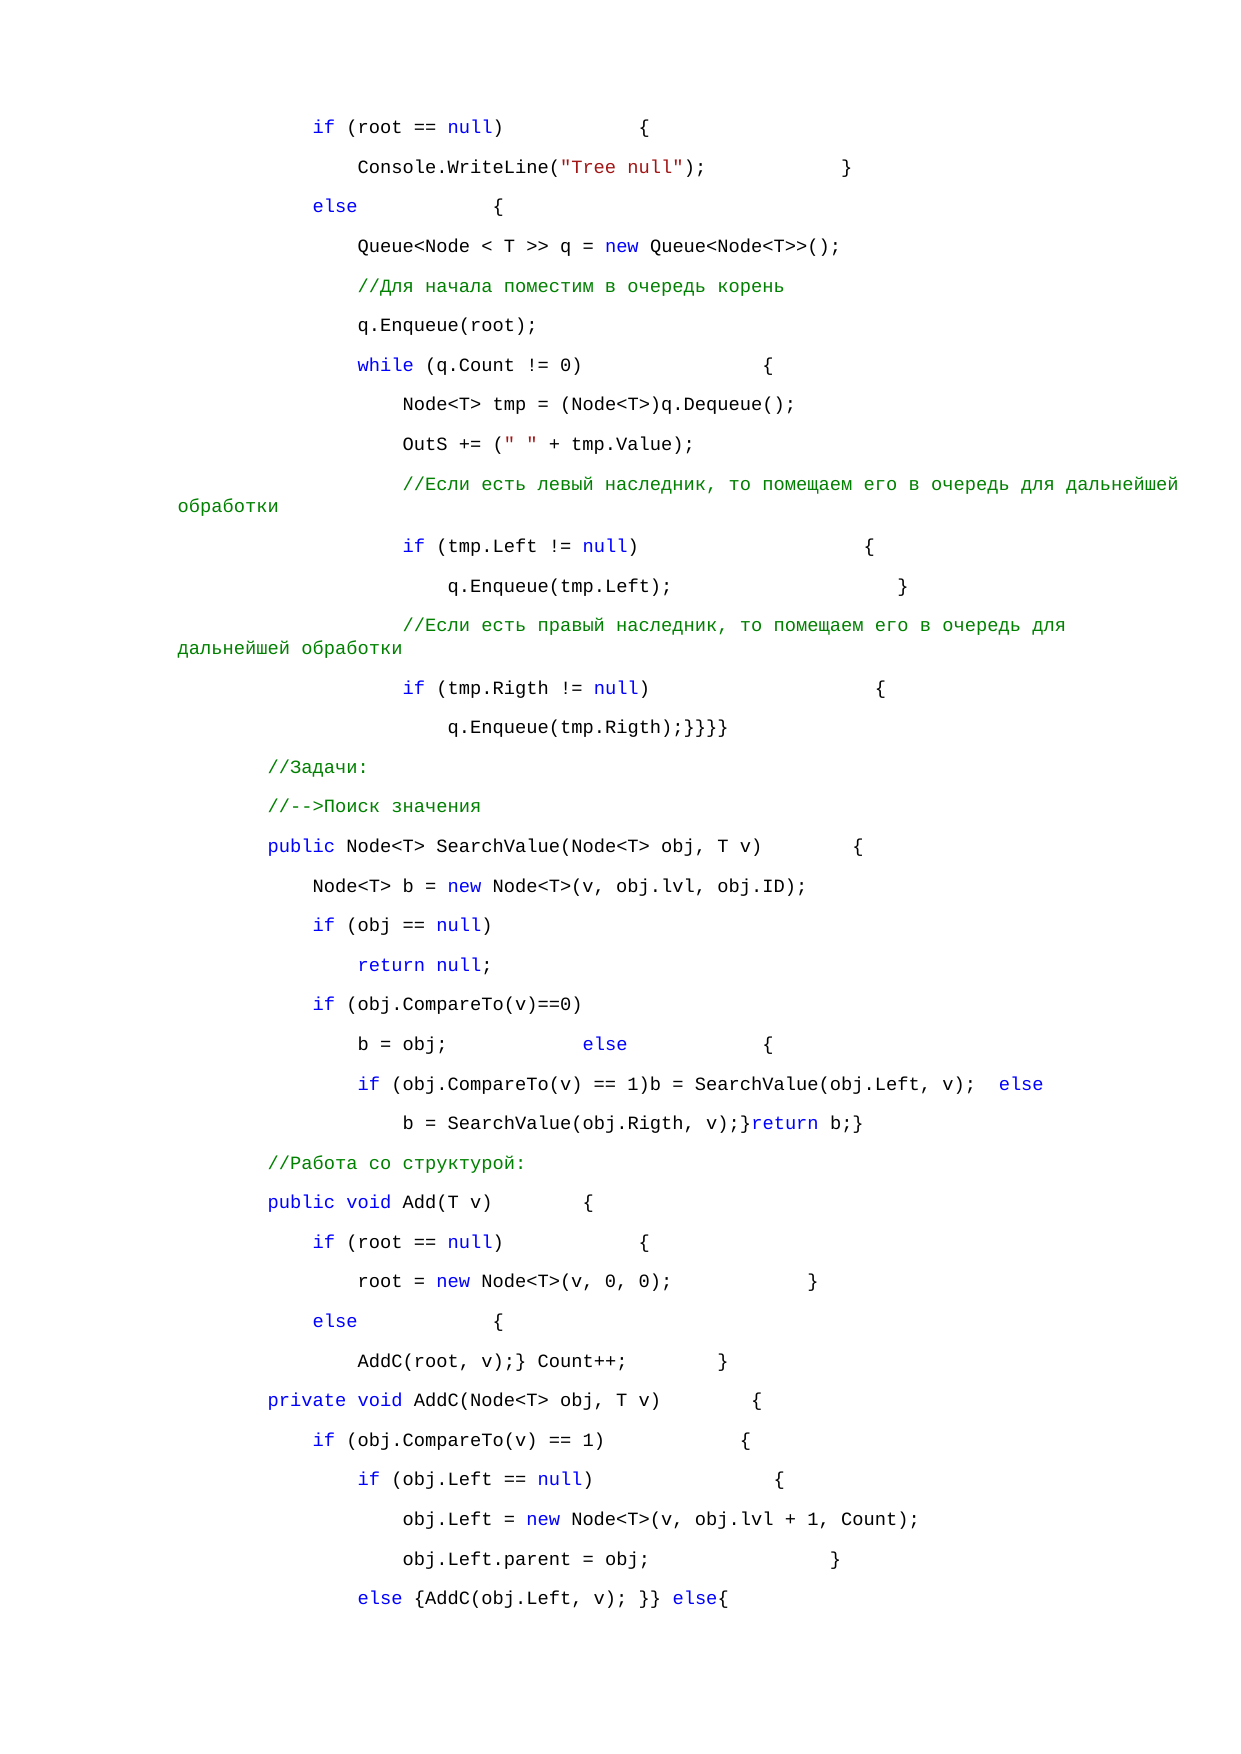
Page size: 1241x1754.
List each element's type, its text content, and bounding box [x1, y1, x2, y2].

text return null; [177, 956, 1181, 977]
text if (tmp.Rigth != null) { [177, 678, 1181, 700]
text //Если есть правый наследник, то помещаем его в очередь для дальнейшей обработки [177, 616, 1181, 660]
text private void AddC(Node<T> obj, T v) { [177, 1391, 1181, 1412]
text if (obj.CompareTo(v) == 1)b = SearchValue(obj.Left, v); else [177, 1074, 1181, 1096]
text //Задачи: [177, 758, 1181, 779]
text obj.Left.parent = obj; } [177, 1549, 1181, 1571]
text if (obj.CompareTo(v) == 1) { [177, 1431, 1181, 1452]
text b = SearchValue(obj.Rigth, v);}return b;} [177, 1114, 1181, 1135]
text //Работа со структурой: [177, 1153, 1181, 1175]
text root = new Node<T>(v, 0, 0); } [177, 1272, 1181, 1293]
text if (obj.Left == null) { [177, 1470, 1181, 1491]
text Queue<Node < T >> q = new Queue<Node<T>>(); [177, 237, 1181, 258]
text //-->Поиск значения [177, 797, 1181, 818]
text while (q.Count != 0) { [177, 356, 1181, 377]
text q.Enqueue(root); [177, 316, 1181, 337]
text OutS += (" " + tmp.Value); [177, 435, 1181, 456]
text else { [177, 1312, 1181, 1333]
text if (obj.CompareTo(v)==0) [177, 995, 1181, 1016]
text else {AddC(obj.Left, v); }} else{ [177, 1589, 1181, 1610]
text if (obj == null) [177, 916, 1181, 937]
text Node<T> b = new Node<T>(v, obj.lvl, obj.ID); [177, 876, 1181, 898]
text else { [177, 197, 1181, 218]
text obj.Left = new Node<T>(v, obj.lvl + 1, Count); [177, 1510, 1181, 1531]
text Console.WriteLine("Tree null"); } [177, 158, 1181, 179]
text b = obj; else { [177, 1035, 1181, 1056]
text //Для начала поместим в очередь корень [177, 276, 1181, 298]
text q.Enqueue(tmp.Left); } [177, 576, 1181, 598]
text if (tmp.Left != null) { [177, 537, 1181, 558]
text //Если есть левый наследник, то помещаем его в очередь для дальнейшей обработки [177, 474, 1181, 518]
text Node<T> tmp = (Node<T>)q.Dequeue(); [177, 395, 1181, 416]
text AddC(root, v);} Count++; } [177, 1351, 1181, 1373]
text public void Add(T v) { [177, 1193, 1181, 1214]
text if (root == null) { [177, 118, 1181, 139]
text public Node<T> SearchValue(Node<T> obj, T v) { [177, 837, 1181, 858]
text q.Enqueue(tmp.Rigth);}}}} [177, 718, 1181, 739]
text if (root == null) { [177, 1233, 1181, 1254]
